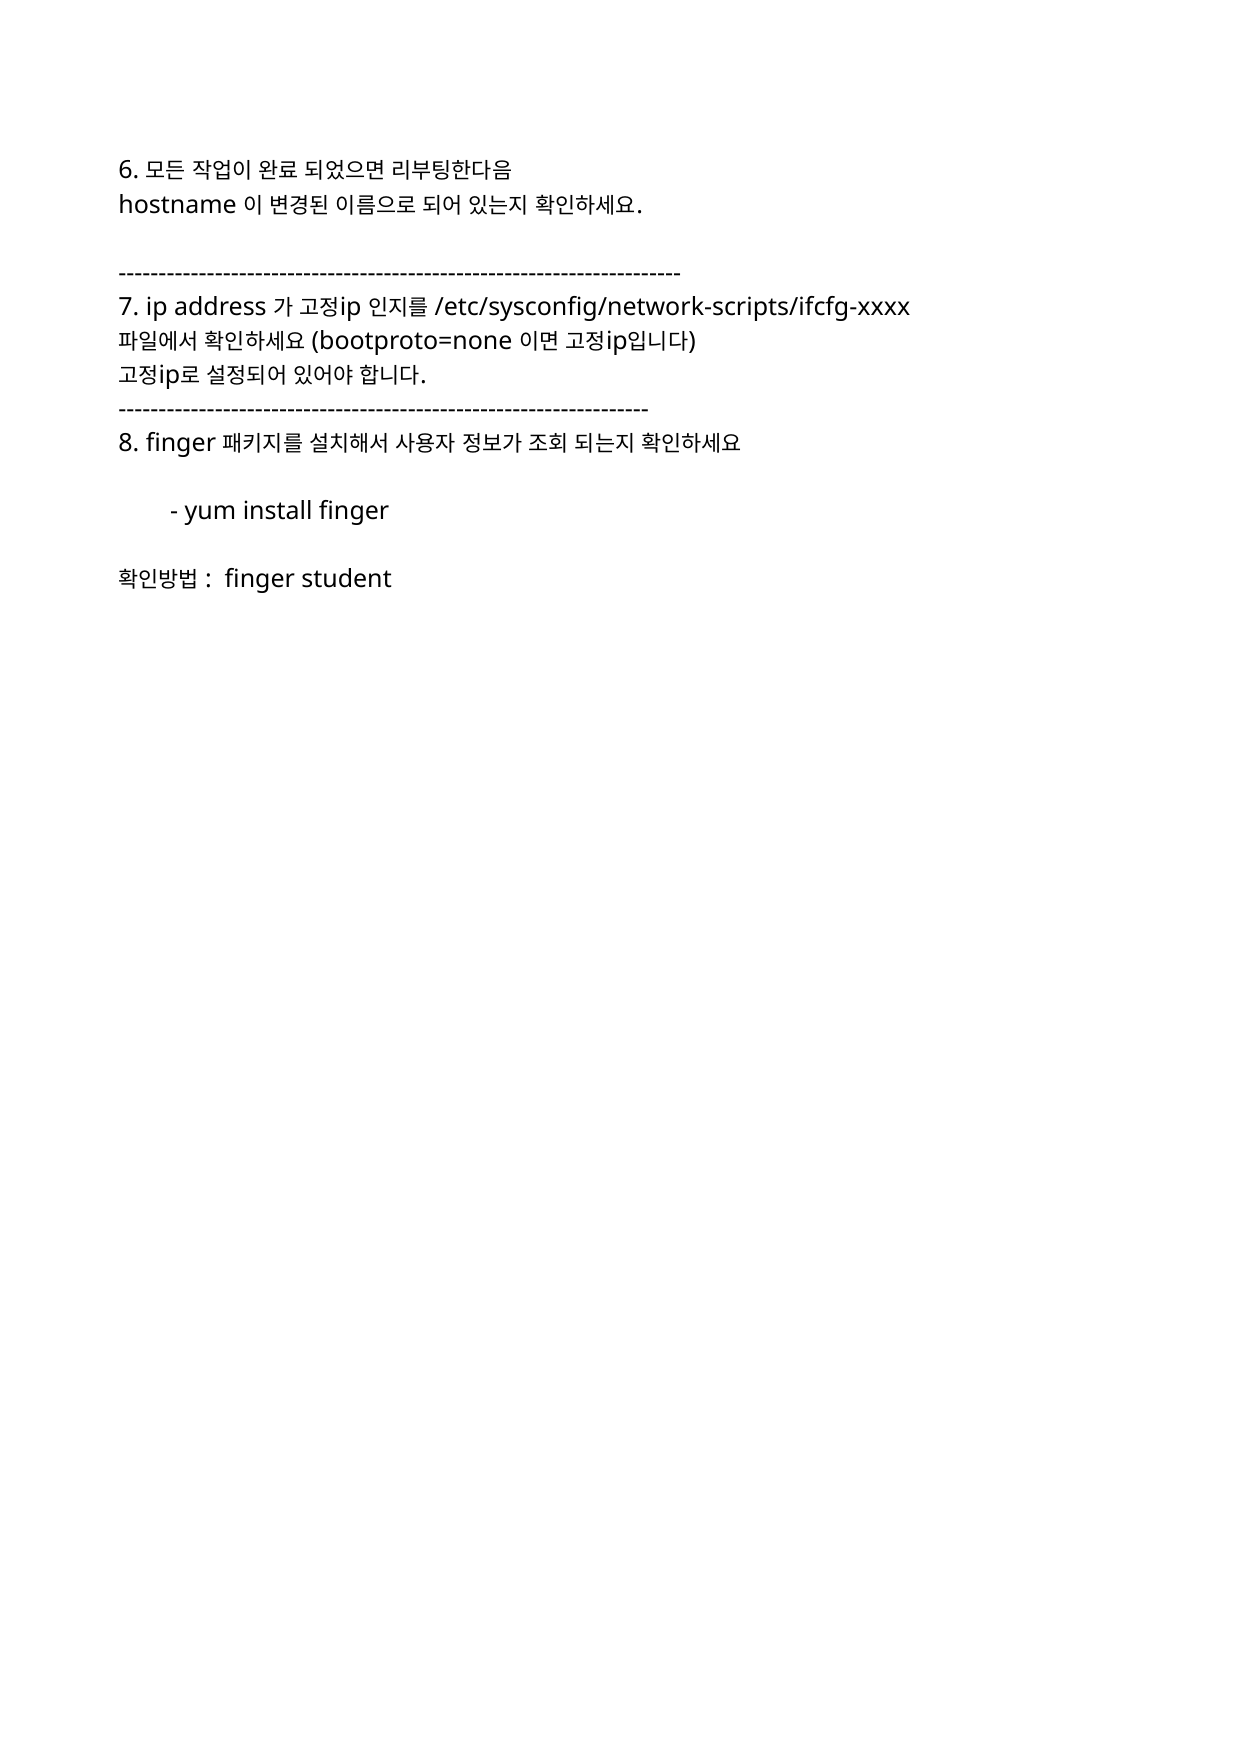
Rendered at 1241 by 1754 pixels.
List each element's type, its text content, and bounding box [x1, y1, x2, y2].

text ------------------------------------------------------------------ [118, 391, 1122, 425]
text hostname 이 변경된 이름으로 되어 있는지 확인하세요. [118, 186, 1122, 220]
text 6. 모든 작업이 완료 되었으면 리부팅한다음 [118, 152, 1122, 186]
text 7. ip address 가 고정ip 인지를 /etc/sysconfig/network-scripts/ifcfg-xxxx [118, 288, 1122, 322]
text ---------------------------------------------------------------------- [118, 254, 1122, 288]
text 파일에서 확인하세요 (bootproto=none 이면 고정ip입니다) [118, 322, 1122, 357]
text 8. finger 패키지를 설치해서 사용자 정보가 조회 되는지 확인하세요 [118, 425, 1122, 459]
text 확인방법 : finger student [118, 561, 1122, 595]
text 고정ip로 설정되어 있어야 합니다. [118, 357, 1122, 391]
text - yum install finger [118, 493, 1122, 527]
